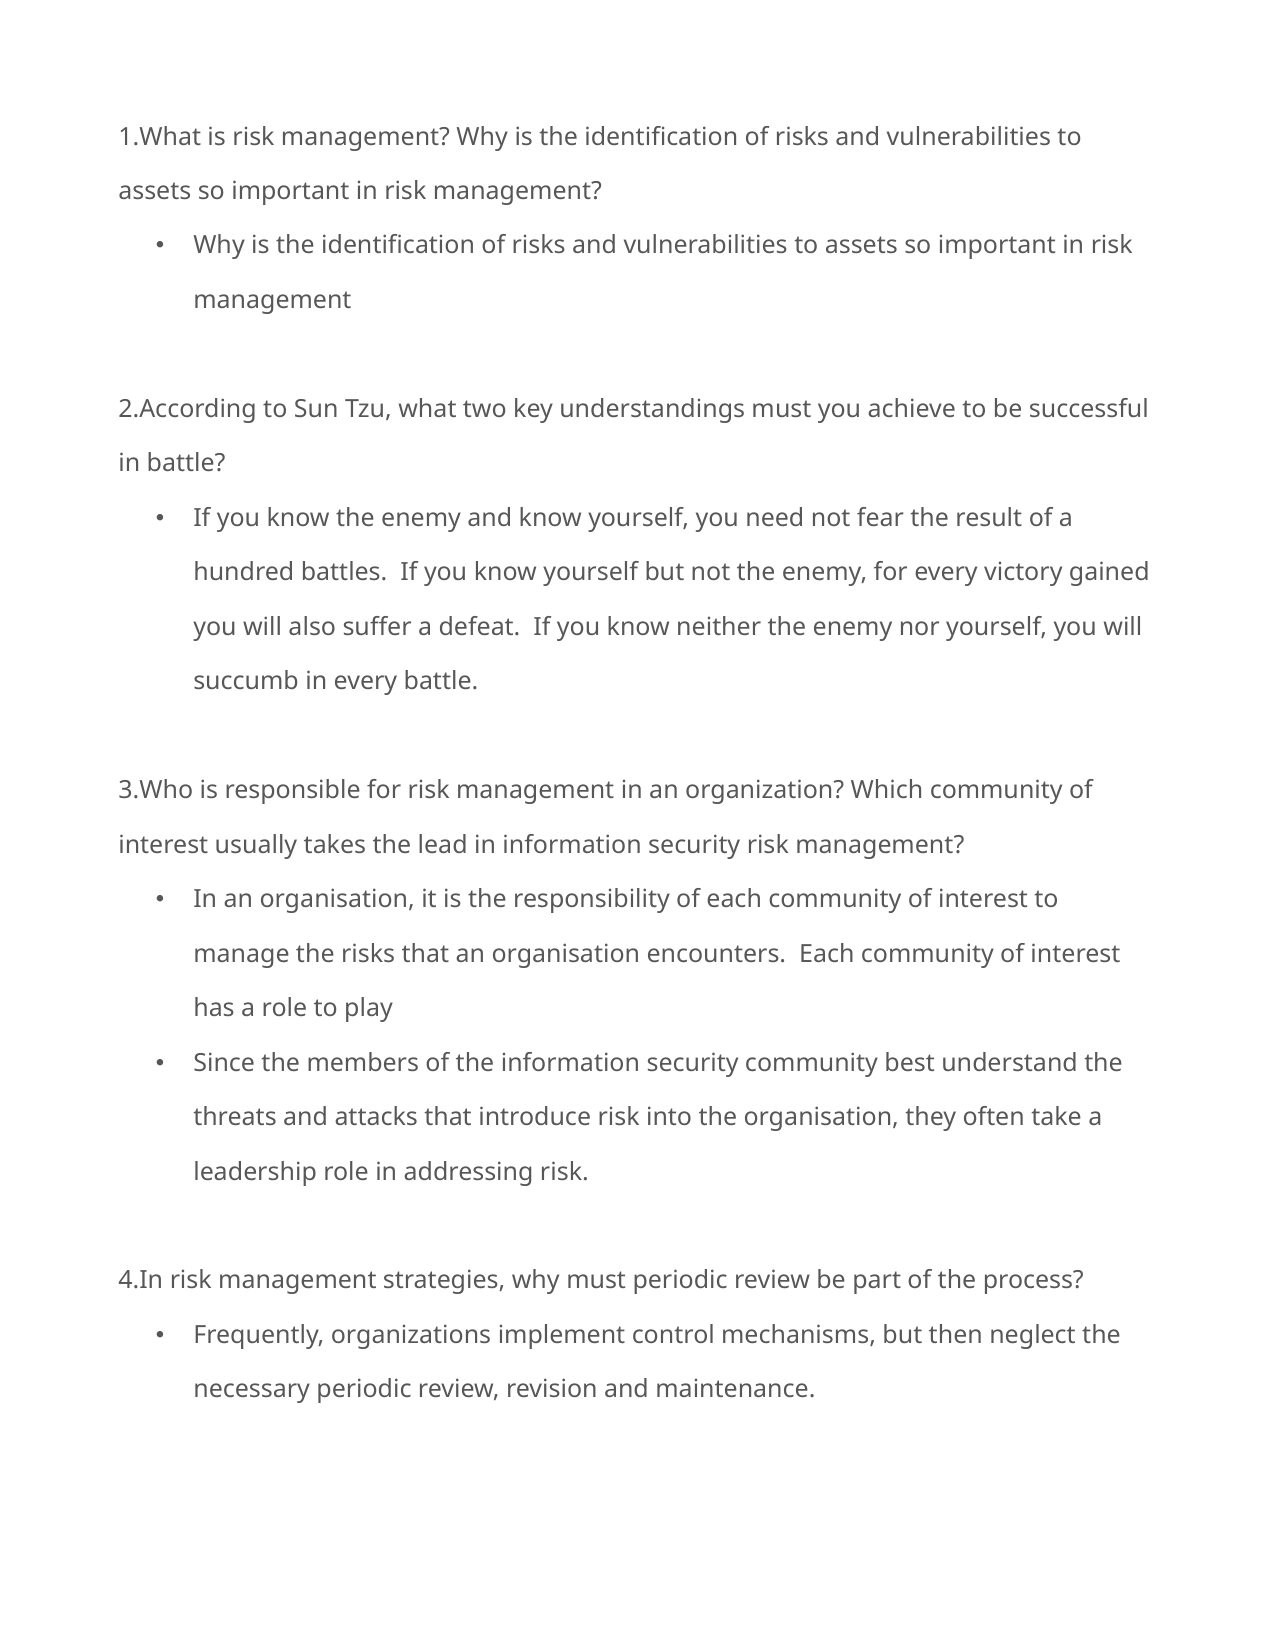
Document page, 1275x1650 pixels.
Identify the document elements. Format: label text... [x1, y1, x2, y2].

list If you know the enemy and know yourself, you need not fear the result of a hundred battles. If you know yourself but not the enemy, for every victory gained you will also suffer a defeat. If you know neither the enemy nor yourself, you will succumb in every battle. [156, 499, 1157, 697]
list According to Sun Tzu, what two key understandings must you achieve to be successful in battle? [118, 391, 1157, 479]
list Why is the identification of risks and vulnerabilities to assets so important in risk management [156, 227, 1157, 316]
list Since the members of the information security community best understand the threats and attacks that introduce risk into the organisation, they often take a leadership role in addressing risk. [156, 1044, 1157, 1187]
list In risk management strategies, why must periodic review be part of the process? [118, 1262, 1157, 1296]
list What is risk management? Why is the identification of risks and vulnerabilities to assets so important in risk management? [118, 118, 1157, 207]
list In an organisation, it is the responsibility of each community of interest to manage the risks that an organisation encounters. Each community of interest has a role to play [156, 881, 1157, 1024]
list Frequently, organizations implement control mechanisms, but then neglect the necessary periodic review, revision and maintenance. [156, 1317, 1157, 1405]
list Who is responsible for risk management in an organization? Which community of interest usually takes the lead in information security risk management? [118, 772, 1157, 860]
